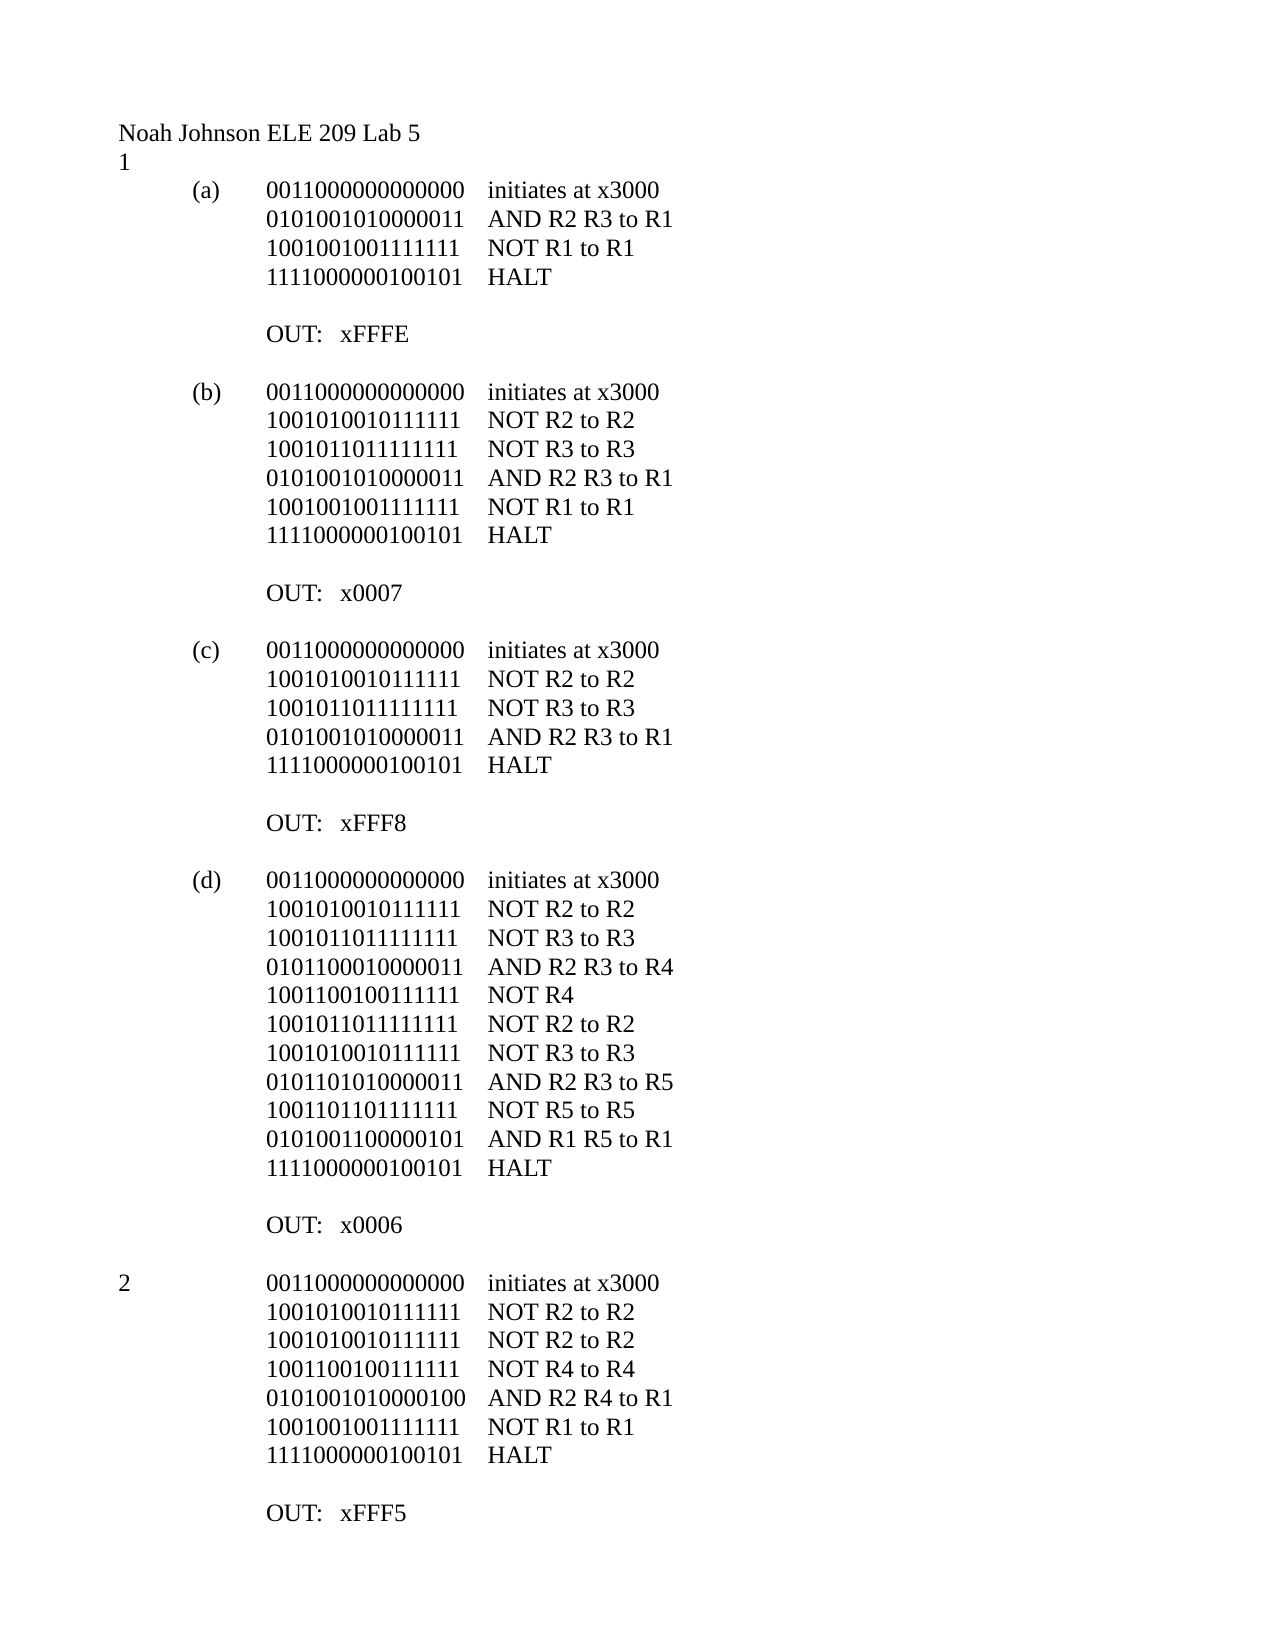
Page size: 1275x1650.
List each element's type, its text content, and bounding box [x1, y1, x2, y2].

text 1001010010111111 NOT R2 to R2 [118, 1326, 1157, 1354]
text 1001100100111111 NOT R4 to R4 [118, 1354, 1157, 1383]
text 1111000000100101 HALT [118, 1441, 1157, 1469]
text 0101101010000011 AND R2 R3 to R5 [118, 1067, 1157, 1096]
text 2 0011000000000000 initiates at x3000 [118, 1268, 1157, 1297]
text 1001011011111111 NOT R2 to R2 [118, 1009, 1157, 1038]
text OUT: xFFFE [118, 319, 1157, 348]
text 1001001001111111 NOT R1 to R1 [118, 1412, 1157, 1441]
text OUT: x0006 [118, 1211, 1157, 1239]
text 0101100010000011 AND R2 R3 to R4 [118, 952, 1157, 981]
text OUT: xFFF5 [118, 1498, 1157, 1527]
text (b) 0011000000000000 initiates at x3000 [118, 377, 1157, 406]
text 1001010010111111 NOT R3 to R3 [118, 1038, 1157, 1067]
text (d) 0011000000000000 initiates at x3000 [118, 866, 1157, 894]
text 1001001001111111 NOT R1 to R1 [118, 233, 1157, 262]
text Noah Johnson ELE 209 Lab 5 [118, 118, 1157, 147]
text OUT: xFFF8 [118, 808, 1157, 837]
text 1001101101111111 NOT R5 to R5 [118, 1096, 1157, 1124]
text 0101001010000011 AND R2 R3 to R1 [118, 204, 1157, 233]
text (c) 0011000000000000 initiates at x3000 [118, 636, 1157, 664]
text OUT: x0007 [118, 578, 1157, 607]
text 1001010010111111 NOT R2 to R2 [118, 664, 1157, 693]
text 1001010010111111 NOT R2 to R2 [118, 894, 1157, 923]
text 1111000000100101 HALT [118, 751, 1157, 779]
text 1001011011111111 NOT R3 to R3 [118, 923, 1157, 952]
text 1111000000100101 HALT [118, 1153, 1157, 1182]
text 1001010010111111 NOT R2 to R2 [118, 1297, 1157, 1326]
text 1001010010111111 NOT R2 to R2 [118, 406, 1157, 434]
text 0101001100000101 AND R1 R5 to R1 [118, 1124, 1157, 1153]
text 1111000000100101 HALT [118, 262, 1157, 291]
text 0101001010000011 AND R2 R3 to R1 [118, 463, 1157, 492]
text 0101001010000011 AND R2 R3 to R1 [118, 722, 1157, 751]
text 1001001001111111 NOT R1 to R1 [118, 492, 1157, 521]
text 1001011011111111 NOT R3 to R3 [118, 434, 1157, 463]
text 0101001010000100 AND R2 R4 to R1 [118, 1383, 1157, 1412]
text (a) 0011000000000000 initiates at x3000 [118, 176, 1157, 204]
text 1 [118, 147, 1157, 176]
text 1001100100111111 NOT R4 [118, 981, 1157, 1009]
text 1111000000100101 HALT [118, 521, 1157, 549]
text 1001011011111111 NOT R3 to R3 [118, 693, 1157, 722]
